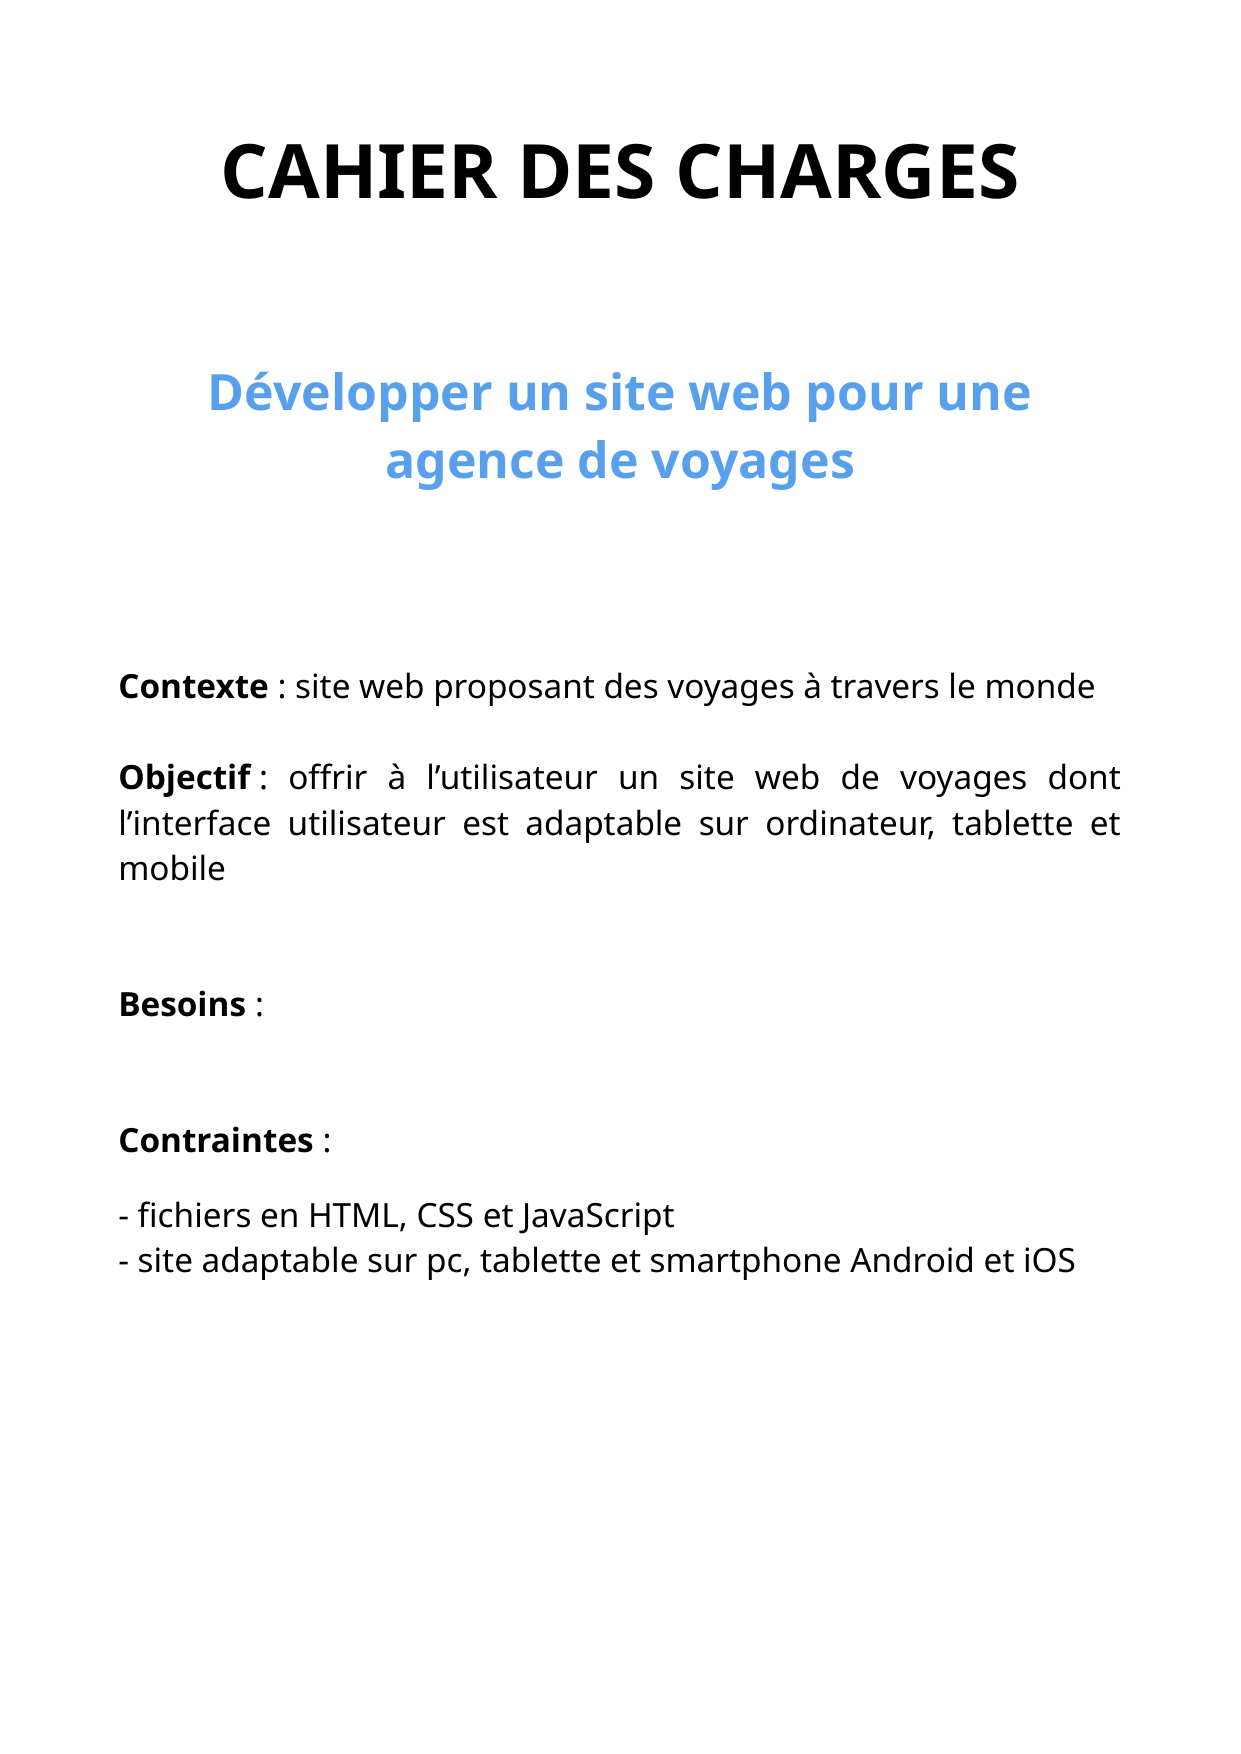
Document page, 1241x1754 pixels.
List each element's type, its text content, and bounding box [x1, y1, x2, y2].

text Besoins : [118, 981, 1122, 1026]
text Contraintes : [118, 1117, 1122, 1163]
text CAHIER DES CHARGES [118, 118, 1122, 220]
text Objectif : offrir à l’utilisateur un site web de voyages dont l’interface utilisateur est adaptable sur ordinateur, tablette et mobile [118, 754, 1122, 890]
text Développer un site web pour une agence de voyages [118, 357, 1122, 493]
text Contexte : site web proposant des voyages à travers le monde [118, 663, 1122, 708]
text - site adaptable sur pc, tablette et smartphone Android et iOS [118, 1237, 1122, 1282]
text - fichiers en HTML, CSS et JavaScript [118, 1191, 1122, 1237]
